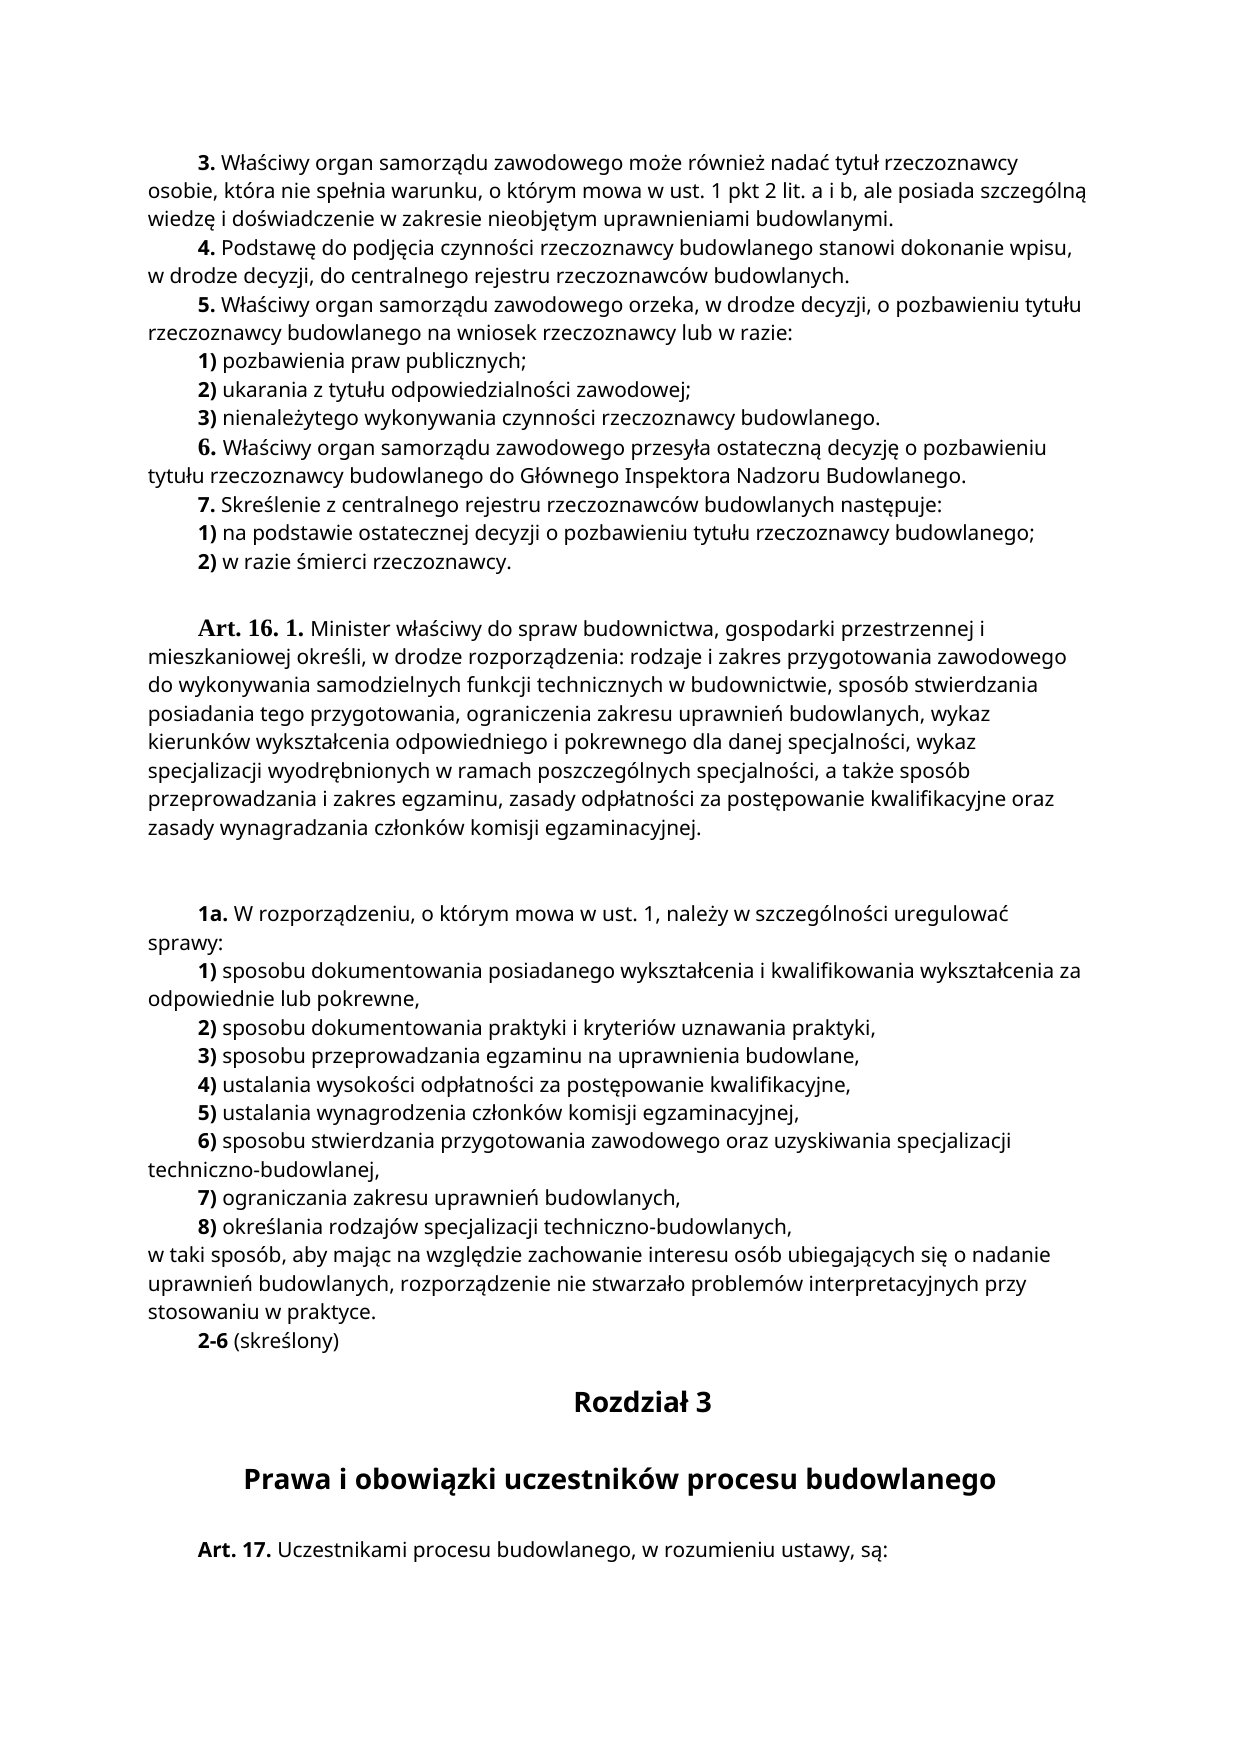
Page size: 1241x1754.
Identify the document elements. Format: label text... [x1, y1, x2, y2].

text 5. Właściwy organ samorządu zawodowego orzeka, w drodze decyzji, o pozbawieniu tytułu rzeczoznawcy budowlanego na wniosek rzeczoznawcy lub w razie: [148, 290, 1093, 347]
text 4) ustalania wysokości odpłatności za postępowanie kwalifikacyjne, [148, 1070, 1093, 1098]
text 5) ustalania wynagrodzenia członków komisji egzaminacyjnej, [148, 1098, 1093, 1127]
text 7. Skreślenie z centralnego rejestru rzeczoznawców budowlanych następuje: [148, 490, 1093, 518]
text 3. Właściwy organ samorządu zawodowego może również nadać tytuł rzeczoznawcy osobie, która nie spełnia warunku, o którym mowa w ust. 1 pkt 2 lit. a i b, ale posiada szczególną wiedzę i doświadczenie w zakresie nieobjętym uprawnieniami budowlanymi. [148, 148, 1093, 233]
text 1) pozbawienia praw publicznych; [148, 347, 1093, 375]
text 4. Podstawę do podjęcia czynności rzeczoznawcy budowlanego stanowi dokonanie wpisu, w drodze decyzji, do centralnego rejestru rzeczoznawców budowlanych. [148, 233, 1093, 290]
text 2-6 (skreślony) [148, 1326, 1093, 1354]
text 7) ograniczania zakresu uprawnień budowlanych, [148, 1183, 1093, 1212]
text Art. 17. Uczestnikami procesu budowlanego, w rozumieniu ustawy, są: [148, 1535, 1093, 1563]
text 1) na podstawie ostatecznej decyzji o pozbawieniu tytułu rzeczoznawcy budowlanego; [148, 518, 1093, 547]
text 2) w razie śmierci rzeczoznawcy. [148, 547, 1093, 575]
text Rozdział 3 [148, 1383, 1093, 1421]
text 2) ukarania z tytułu odpowiedzialności zawodowej; [148, 375, 1093, 403]
text 1) sposobu dokumentowania posiadanego wykształcenia i kwalifikowania wykształcenia za odpowiednie lub pokrewne, [148, 956, 1093, 1013]
text 6) sposobu stwierdzania przygotowania zawodowego oraz uzyskiwania specjalizacji techniczno-budowlanej, [148, 1127, 1093, 1183]
text 8) określania rodzajów specjalizacji techniczno-budowlanych, [148, 1212, 1093, 1240]
text w taki sposób, aby mając na względzie zachowanie interesu osób ubiegających się o nadanie uprawnień budowlanych, rozporządzenie nie stwarzało problemów interpretacyjnych przy stosowaniu w praktyce. [148, 1240, 1093, 1326]
text 6. Właściwy organ samorządu zawodowego przesyła ostateczną decyzję o pozbawieniu tytułu rzeczoznawcy budowlanego do Głównego Inspektora Nadzoru Budowlanego. [148, 432, 1093, 490]
text 2) sposobu dokumentowania praktyki i kryteriów uznawania praktyki, [148, 1013, 1093, 1041]
text Art. 16. 1. Minister właściwy do spraw budownictwa, gospodarki przestrzennej i mieszkaniowej określi, w drodze rozporządzenia: rodzaje i zakres przygotowania zawodowego do wykonywania samodzielnych funkcji technicznych w budownictwie, sposób stwierdzania posiadania tego przygotowania, ograniczenia zakresu uprawnień budowlanych, wykaz kierunków wykształcenia odpowiedniego i pokrewnego dla danej specjalności, wykaz specjalizacji wyodrębnionych w ramach poszczególnych specjalności, a także sposób przeprowadzania i zakres egzaminu, zasady odpłatności za postępowanie kwalifikacyjne oraz zasady wynagradzania członków komisji egzaminacyjnej. [148, 613, 1093, 870]
text 3) sposobu przeprowadzania egzaminu na uprawnienia budowlane, [148, 1041, 1093, 1070]
text 1a. W rozporządzeniu, o którym mowa w ust. 1, należy w szczególności uregulować sprawy: [148, 899, 1093, 956]
text Prawa i obowiązki uczestników procesu budowlanego [148, 1421, 1093, 1498]
text 3) nienależytego wykonywania czynności rzeczoznawcy budowlanego. [148, 403, 1093, 432]
